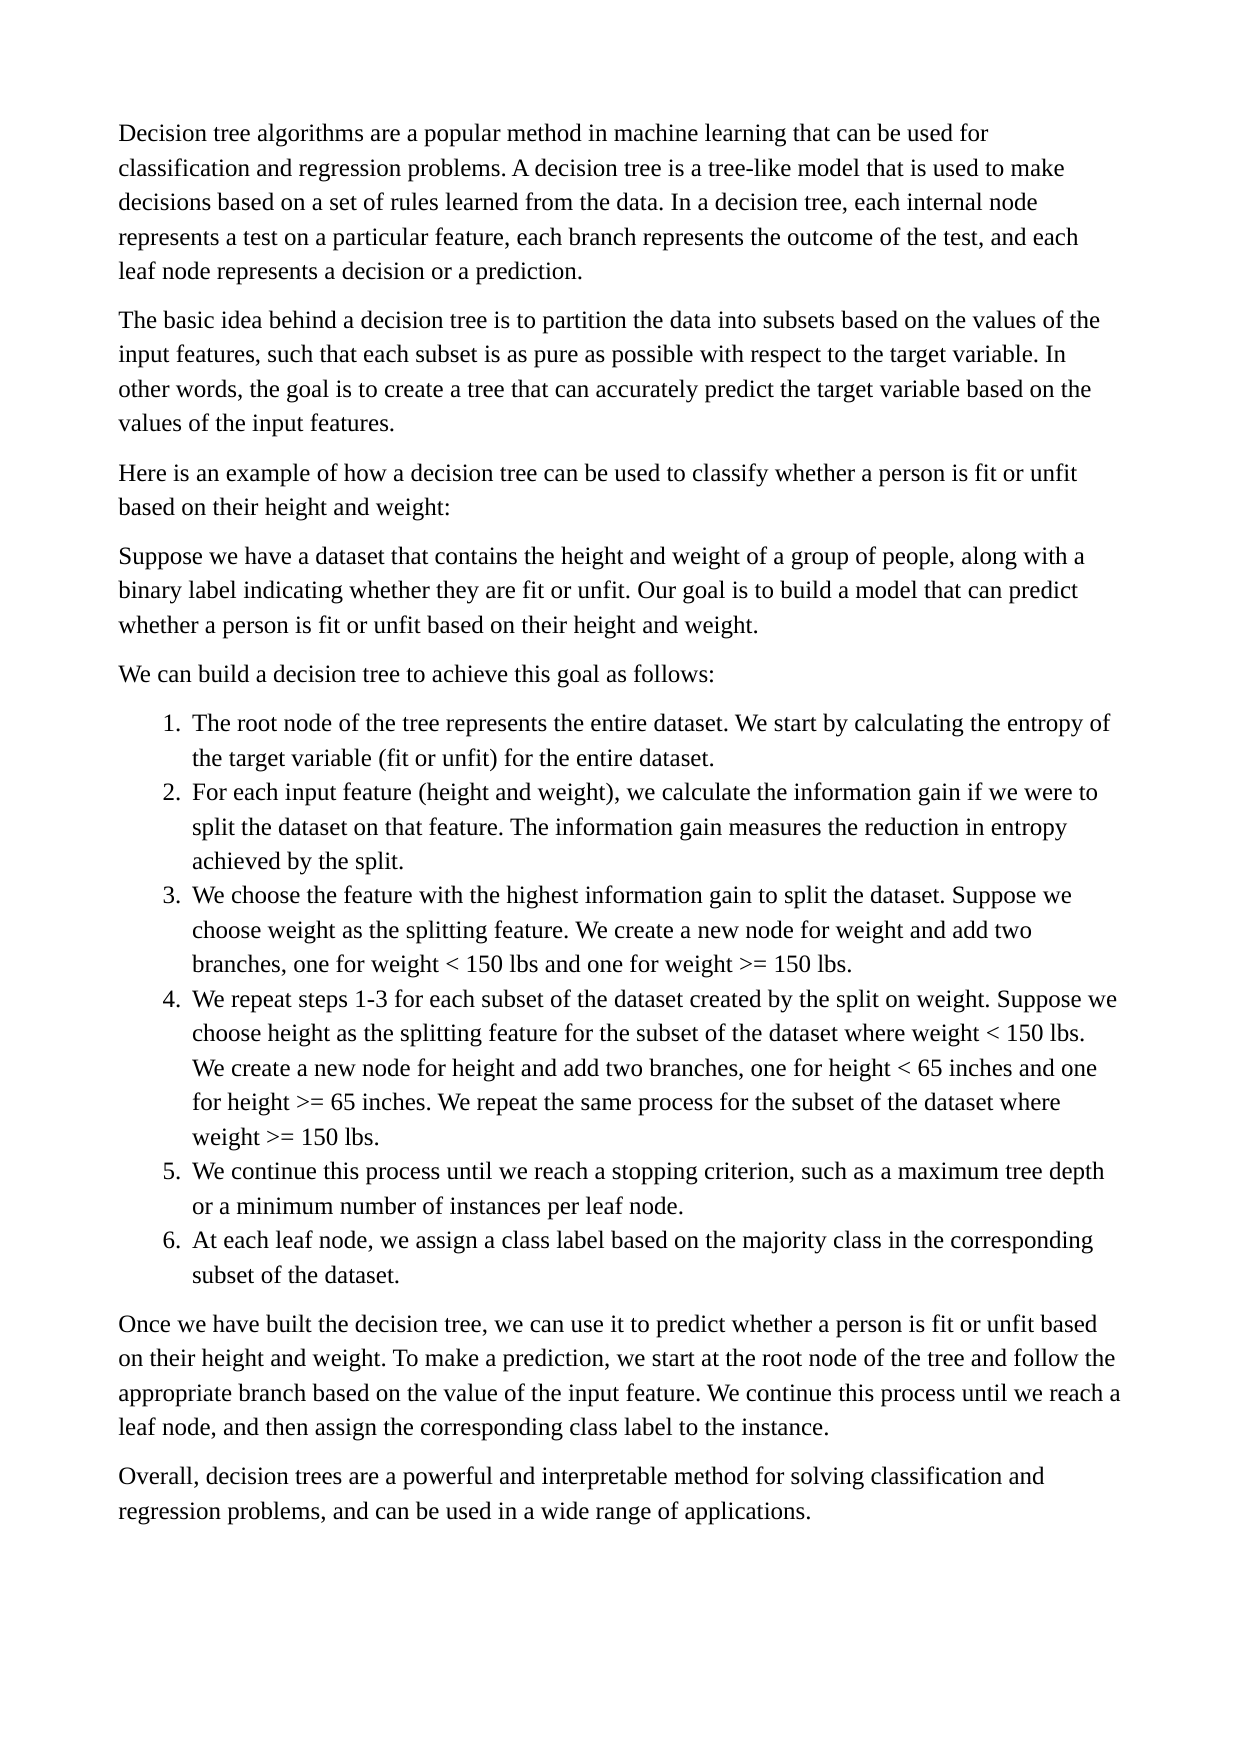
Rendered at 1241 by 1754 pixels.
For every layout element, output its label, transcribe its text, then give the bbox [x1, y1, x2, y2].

list The root node of the tree represents the entire dataset. We start by calculating the entropy of the target variable (fit or unfit) for the entire dataset. [162, 708, 1122, 771]
list We continue this process until we reach a stopping criterion, such as a maximum tree depth or a minimum number of instances per leaf node. [162, 1156, 1122, 1220]
text Decision tree algorithms are a popular method in machine learning that can be used for classification and regression problems. A decision tree is a tree-like model that is used to make decisions based on a set of rules learned from the data. In a decision tree, each internal node represents a test on a particular feature, each branch represents the outcome of the test, and each leaf node represents a decision or a prediction. [118, 118, 1122, 285]
text Suppose we have a dataset that contains the height and weight of a group of people, along with a binary label indicating whether they are fit or unfit. Our goal is to build a model that can predict whether a person is fit or unfit based on their height and weight. [118, 541, 1122, 639]
text We can build a decision tree to achieve this goal as follows: [118, 659, 1122, 688]
list For each input feature (height and weight), we calculate the information gain if we were to split the dataset on that feature. The information gain measures the reduction in entropy achieved by the split. [162, 777, 1122, 875]
text The basic idea behind a decision tree is to partition the data into subsets based on the values of the input features, such that each subset is as pure as possible with respect to the target variable. In other words, the goal is to create a tree that can accurately predict the target variable based on the values of the input features. [118, 305, 1122, 437]
list We repeat steps 1-3 for each subset of the dataset created by the split on weight. Suppose we choose height as the splitting feature for the subset of the dataset where weight < 150 lbs. We create a new node for height and add two branches, one for height < 65 inches and one for height >= 65 inches. We repeat the same process for the subset of the dataset where weight >= 150 lbs. [162, 984, 1122, 1151]
text Overall, decision trees are a powerful and interpretable method for solving classification and regression problems, and can be used in a wide range of applications. [118, 1461, 1122, 1525]
text Here is an example of how a decision tree can be used to classify whether a person is fit or unfit based on their height and weight: [118, 458, 1122, 521]
list At each leaf node, we assign a class label based on the majority class in the corresponding subset of the dataset. [162, 1225, 1122, 1289]
list We choose the feature with the highest information gain to split the dataset. Suppose we choose weight as the splitting feature. We create a new node for weight and add two branches, one for weight < 150 lbs and one for weight >= 150 lbs. [162, 881, 1122, 978]
text Once we have built the decision tree, we can use it to predict whether a person is fit or unfit based on their height and weight. To make a prediction, we start at the root node of the tree and follow the appropriate branch based on the value of the input feature. We continue this process until we reach a leaf node, and then assign the corresponding class label to the instance. [118, 1309, 1122, 1441]
